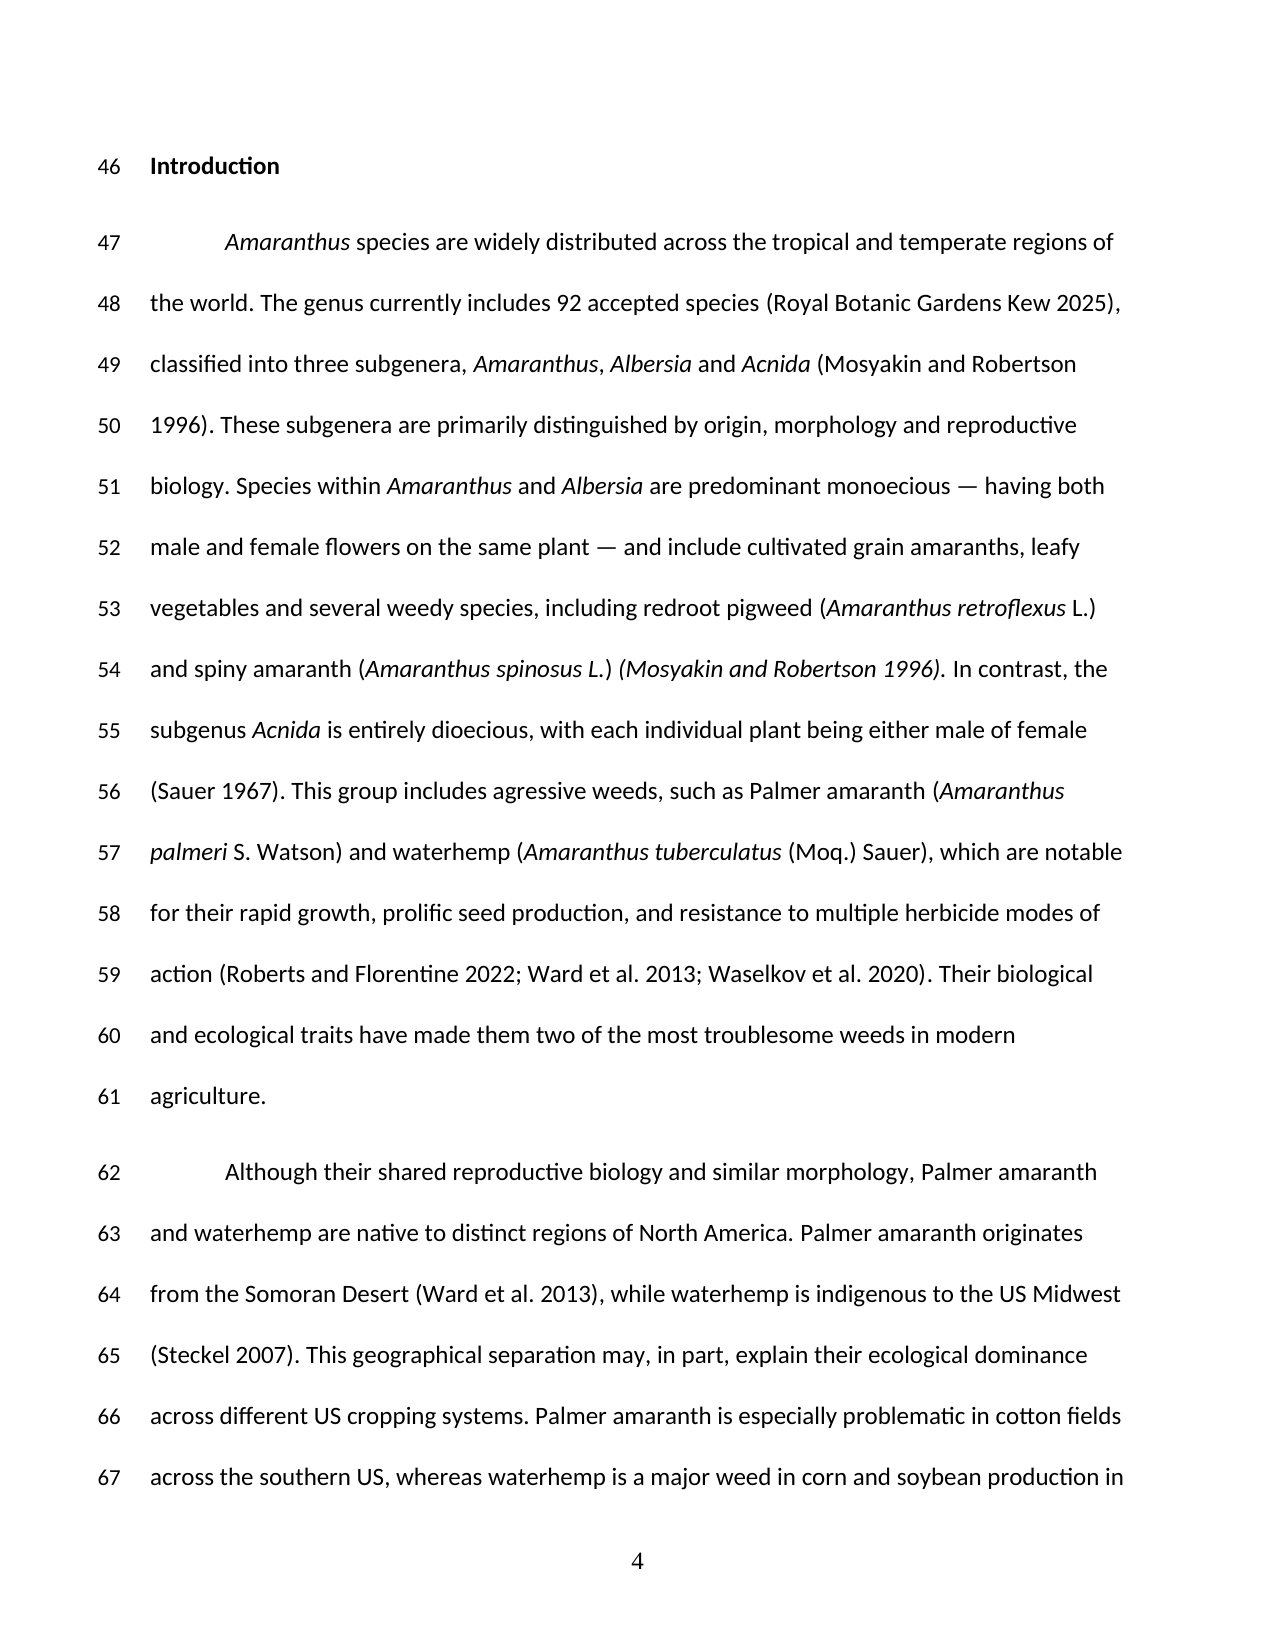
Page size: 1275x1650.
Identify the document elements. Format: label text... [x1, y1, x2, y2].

text Amaranthus species are widely distributed across the tropical and temperate regions of the world. The genus currently includes 92 accepted species (Royal Botanic Gardens Kew 2025), classified into three subgenera, Amaranthus, Albersia and Acnida (Mosyakin and Robertson 1996). These subgenera are primarily distinguished by origin, morphology and reproductive biology. Species within Amaranthus and Albersia are predominant monoecious — having both male and female flowers on the same plant — and include cultivated grain amaranths, leafy vegetables and several weedy species, including redroot pigweed (Amaranthus retroflexus L.) and spiny amaranth (Amaranthus spinosus L.) (Mosyakin and Robertson 1996). In contrast, the subgenus Acnida is entirely dioecious, with each individual plant being either male of female (Sauer 1967). This group includes agressive weeds, such as Palmer amaranth (Amaranthus palmeri S. Watson) and waterhemp (Amaranthus tuberculatus (Moq.) Sauer), which are notable for their rapid growth, prolific seed production, and resistance to multiple herbicide modes of action (Roberts and Florentine 2022; Ward et al. 2013; Waselkov et al. 2020). Their biological and ecological traits have made them two of the most troublesome weeds in modern agriculture. [150, 226, 1125, 1111]
text Introduction [150, 150, 1125, 181]
text Although their shared reproductive biology and similar morphology, Palmer amaranth and waterhemp are native to distinct regions of North America. Palmer amaranth originates from the Somoran Desert (Ward et al. 2013), while waterhemp is indigenous to the US Midwest (Steckel 2007). This geographical separation may, in part, explain their ecological dominance across different US cropping systems. Palmer amaranth is especially problematic in cotton fields across the southern US, whereas waterhemp is a major weed in corn and soybean production in [150, 1156, 1125, 1492]
